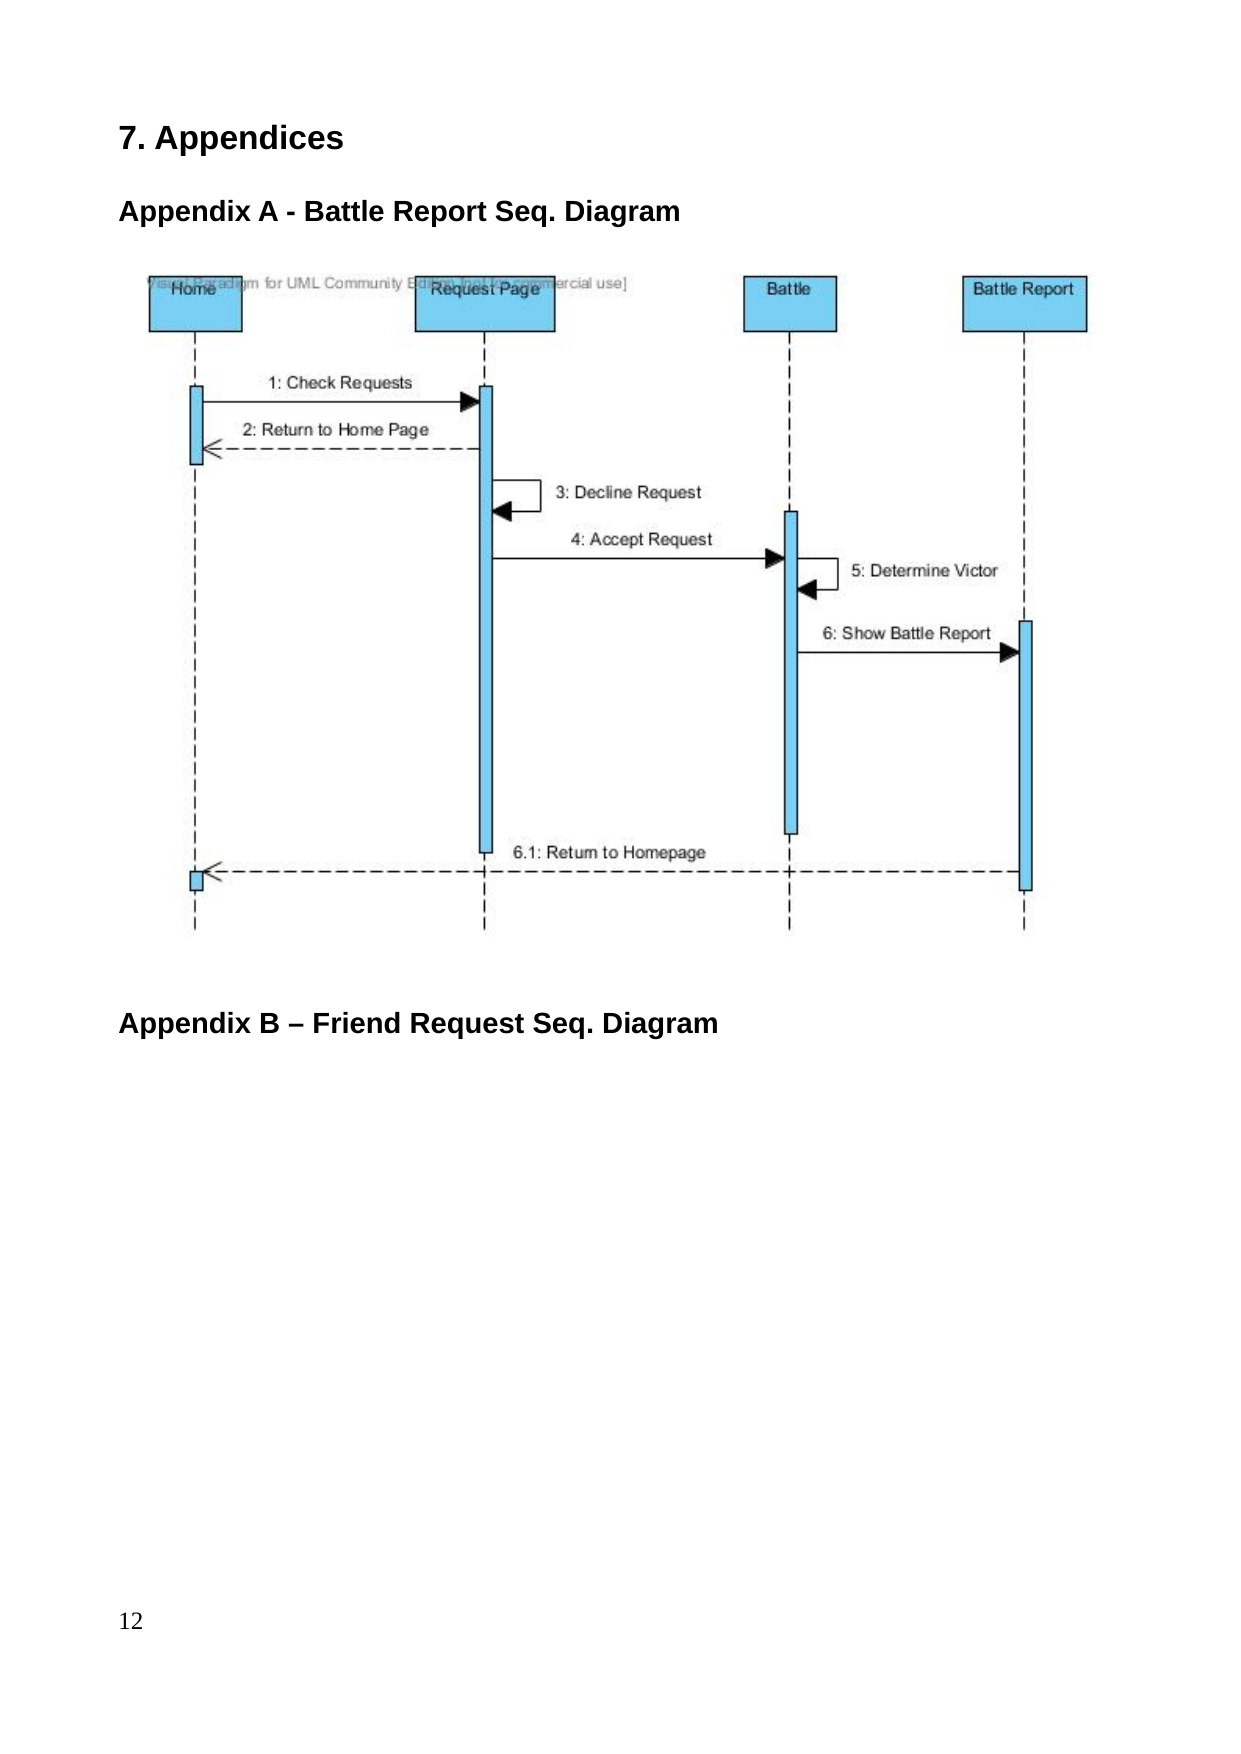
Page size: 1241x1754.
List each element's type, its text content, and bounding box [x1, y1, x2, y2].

subtitle Appendix A - Battle Report Seq. Diagram [118, 194, 1122, 261]
subtitle Appendix B – Friend Request Seq. Diagram [118, 1006, 1122, 1039]
subtitle 7. Appendices [118, 118, 1122, 157]
picture [146, 273, 1094, 940]
